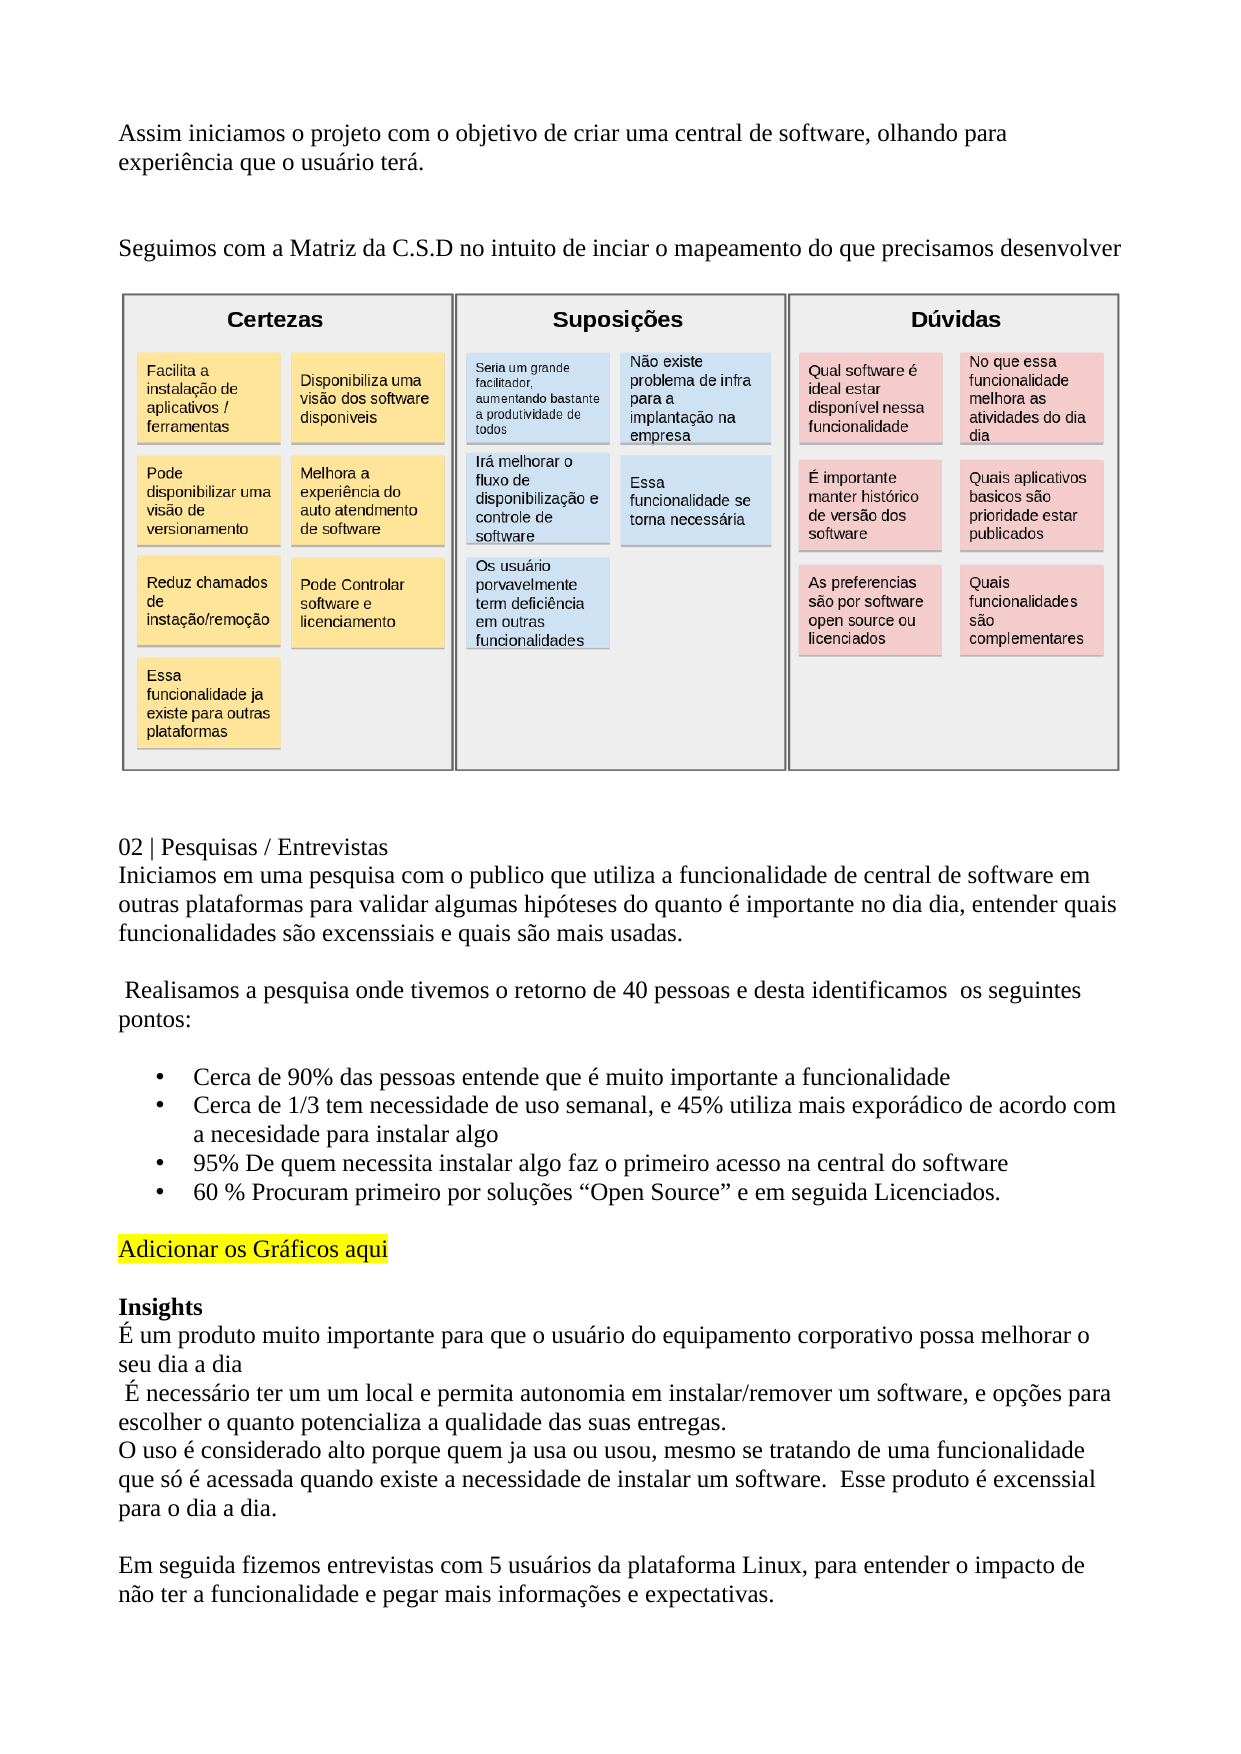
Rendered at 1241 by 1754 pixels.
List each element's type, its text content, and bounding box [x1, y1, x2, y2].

list 60 % Procuram primeiro por soluções “Open Source” e em seguida Licenciados. [156, 1177, 1122, 1205]
text 02 | Pesquisas / Entrevistas [118, 832, 1122, 860]
text Assim iniciamos o projeto com o objetivo de criar uma central de software, olhando para experiência que o usuário terá. [118, 118, 1122, 176]
text Realisamos a pesquisa onde tivemos o retorno de 40 pessoas e desta identificamos os seguintes pontos: [118, 975, 1122, 1033]
text Adicionar os Gráficos aqui [118, 1234, 1122, 1263]
text É necessário ter um um local e permita autonomia em instalar/remover um software, e opções para escolher o quanto potencializa a qualidade das suas entregas. [118, 1378, 1122, 1435]
text Em seguida fizemos entrevistas com 5 usuários da plataforma Linux, para entender o impacto de não ter a funcionalidade e pegar mais informações e expectativas. [118, 1550, 1122, 1608]
list Cerca de 1/3 tem necessidade de uso semanal, e 45% utiliza mais exporádico de acordo com a necesidade para instalar algo [156, 1090, 1122, 1148]
text Seguimos com a Matriz da C.S.D no intuito de inciar o mapeamento do que precisamos desenvolver [118, 233, 1122, 262]
list Cerca de 90% das pessoas entende que é muito importante a funcionalidade [156, 1062, 1122, 1090]
list 95% De quem necessita instalar algo faz o primeiro acesso na central do software [156, 1148, 1122, 1177]
text É um produto muito importante para que o usuário do equipamento corporativo possa melhorar o seu dia a dia [118, 1320, 1122, 1378]
text Iniciamos em uma pesquisa com o publico que utiliza a funcionalidade de central de software em outras plataformas para validar algumas hipóteses do quanto é importante no dia dia, entender quais funcionalidades são excenssiais e quais são mais usadas. [118, 860, 1122, 947]
text O uso é considerado alto porque quem ja usa ou usou, mesmo se tratando de uma funcionalidade que só é acessada quando existe a necessidade de instalar um software. Esse produto é excenssial para o dia a dia. [118, 1435, 1122, 1522]
text Insights [118, 1292, 1122, 1320]
picture [118, 290, 1123, 774]
